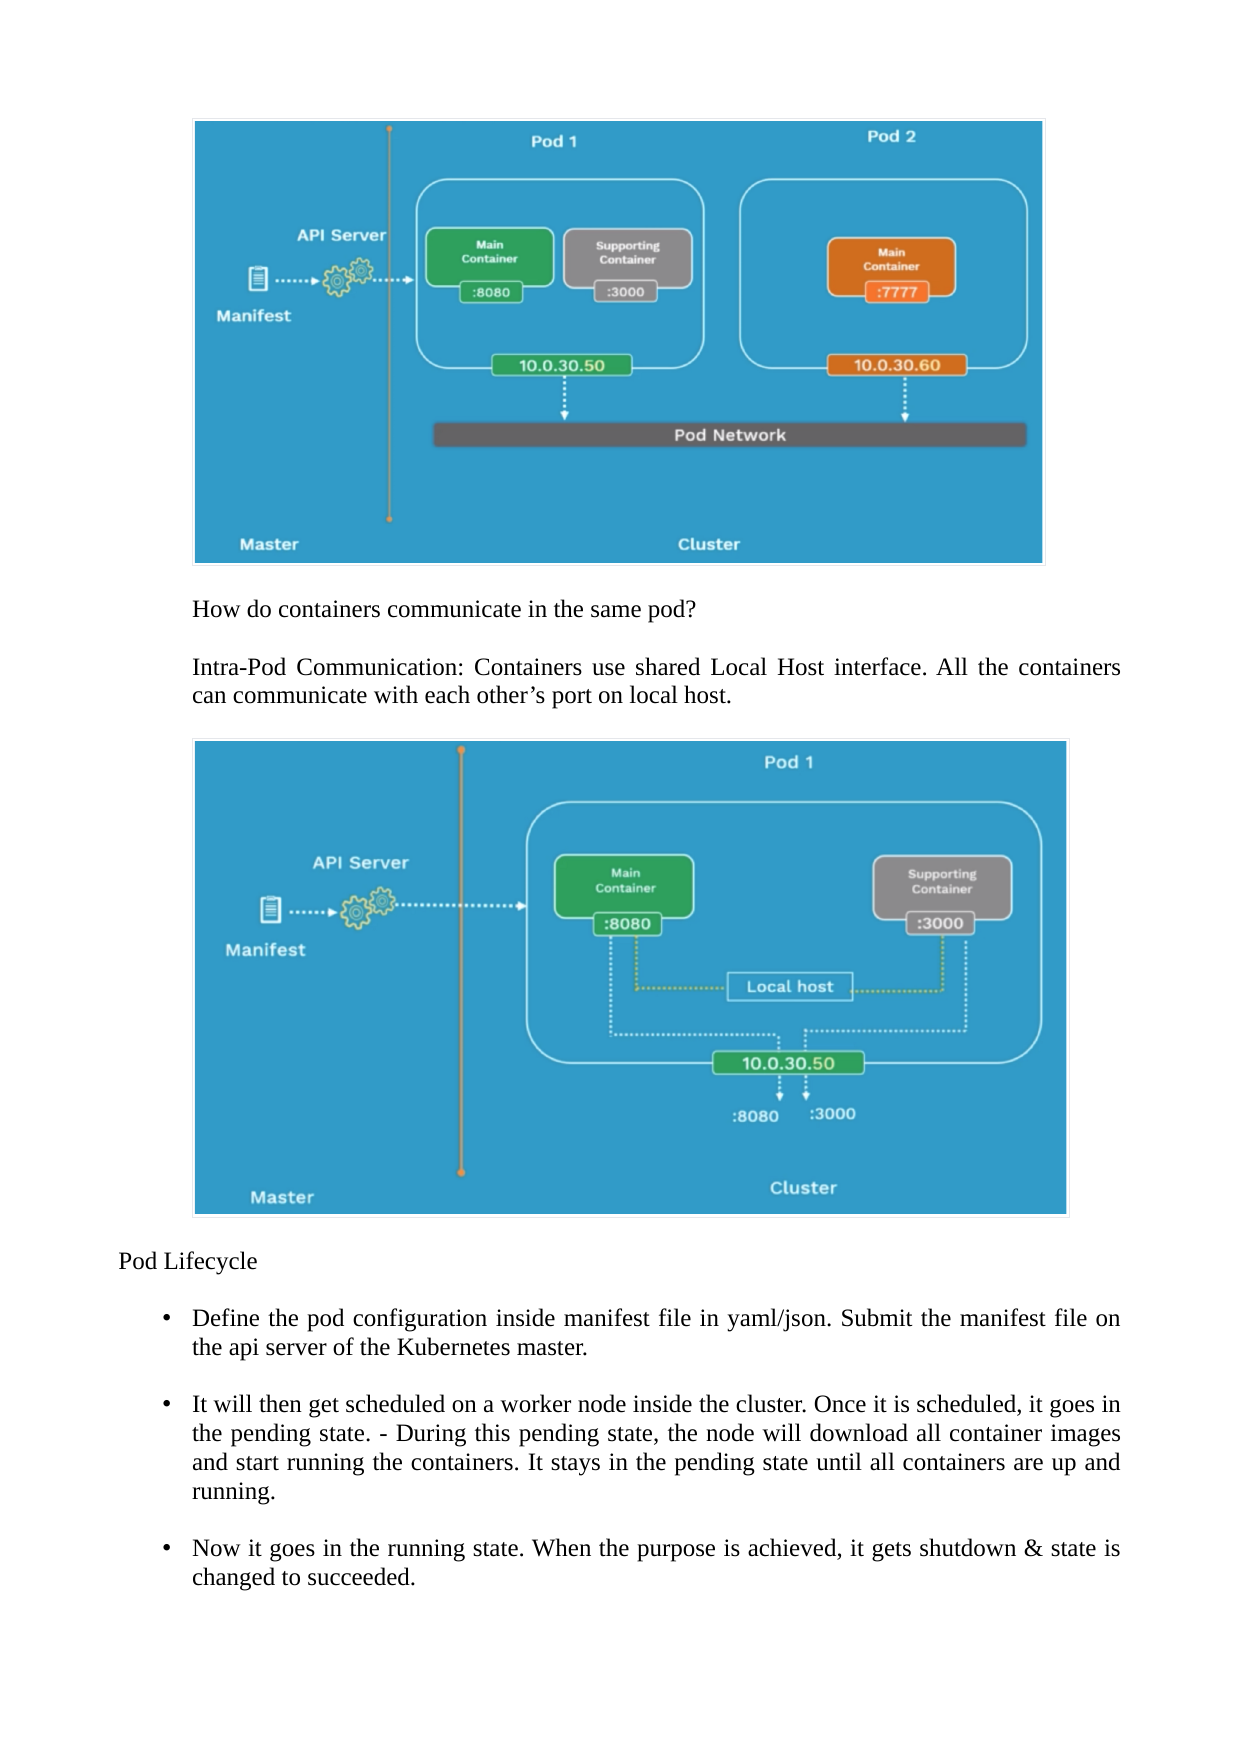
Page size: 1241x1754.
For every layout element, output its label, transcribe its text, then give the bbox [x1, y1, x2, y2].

list It will then get scheduled on a worker node inside the cluster. Once it is scheduled, it goes in the pending state. - During this pending state, the node will download all container images and start running the containers. It stays in the pending state until all containers are up and running. [162, 1389, 1122, 1504]
text Pod Lifecycle [118, 1246, 1122, 1274]
list Define the pod configuration inside manifest file in yaml/json. Submit the manifest file on the api server of the Kubernetes master. [162, 1303, 1122, 1361]
list Now it goes in the running state. When the purpose is achieved, it gets shutdown & state is changed to succeeded. [162, 1533, 1122, 1591]
list How do containers communicate in the same pod? [162, 594, 1122, 623]
list Intra-Pod Communication: Containers use shared Local Host interface. All the containers can communicate with each other’s port on local host. [162, 652, 1122, 709]
picture [194, 741, 1067, 1214]
picture [194, 121, 1043, 563]
